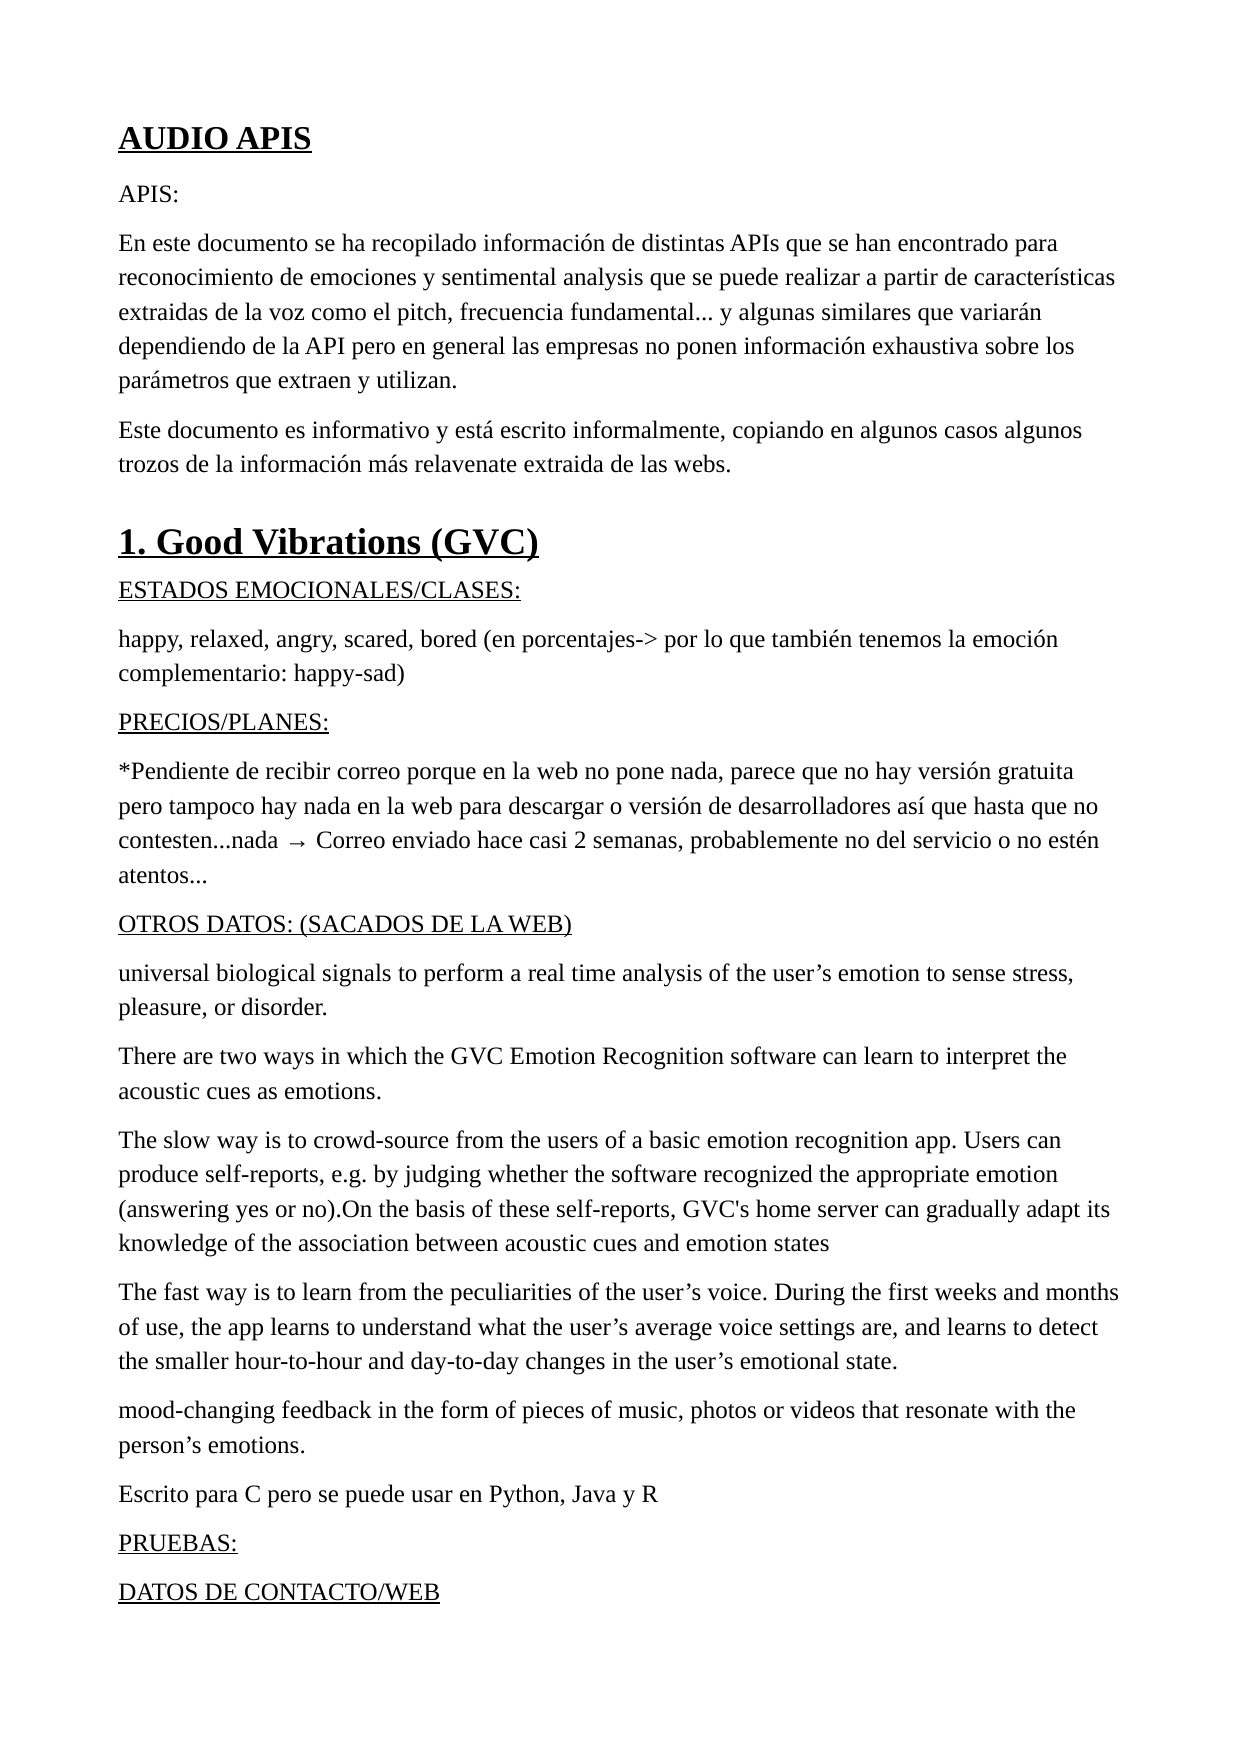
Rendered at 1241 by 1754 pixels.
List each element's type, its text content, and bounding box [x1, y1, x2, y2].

text Este documento es informativo y está escrito informalmente, copiando en algunos casos algunos trozos de la información más relavenate extraida de las webs. [118, 415, 1122, 478]
text *Pendiente de recibir correo porque en la web no pone nada, parece que no hay versión gratuita pero tampoco hay nada en la web para descargar o versión de desarrolladores así que hasta que no contesten...nada → Correo enviado hace casi 2 semanas, probablemente no del servicio o no estén atentos... [118, 756, 1122, 888]
text PRUEBAS: [118, 1528, 1122, 1557]
text Escrito para C pero se puede usar en Python, Java y R [118, 1479, 1122, 1508]
text happy, relaxed, angry, scared, bored (en porcentajes-> por lo que también tenemos la emoción complementario: happy-sad) [118, 624, 1122, 687]
text mood-changing feedback in the form of pieces of music, photos or videos that resonate with the person’s emotions. [118, 1396, 1122, 1459]
text APIS: [118, 179, 1122, 207]
text universal biological signals to perform a real time analysis of the user’s emotion to sense stress, pleasure, or disorder. [118, 958, 1122, 1021]
text OTROS DATOS: (SACADOS DE LA WEB) [118, 909, 1122, 938]
text ESTADOS EMOCIONALES/CLASES: [118, 575, 1122, 603]
text The fast way is to learn from the peculiarities of the user’s voice. During the first weeks and months of use, the app learns to understand what the user’s average voice settings are, and learns to detect the smaller hour-to-hour and day-to-day changes in the user’s emotional state. [118, 1277, 1122, 1375]
text The slow way is to crowd-source from the users of a basic emotion recognition app. Users can produce self-reports, e.g. by judging whether the software recognized the appropriate emotion (answering yes or no).On the basis of these self-reports, GVC's home server can gradually adapt its knowledge of the association between acoustic cues and emotion states [118, 1125, 1122, 1257]
subtitle 1. Good Vibrations (GVC) [118, 519, 1122, 562]
text PRECIOS/PLANES: [118, 707, 1122, 736]
text There are two ways in which the GVC Emotion Recognition software can learn to interpret the acoustic cues as emotions. [118, 1041, 1122, 1105]
text DATOS DE CONTACTO/WEB [118, 1577, 1122, 1606]
text En este documento se ha recopilado información de distintas APIs que se han encontrado para reconocimiento de emociones y sentimental analysis que se puede realizar a partir de características extraidas de la voz como el pitch, frecuencia fundamental... y algunas similares que variarán dependiendo de la API pero en general las empresas no ponen información exhaustiva sobre los parámetros que extraen y utilizan. [118, 228, 1122, 394]
text AUDIO APIS [118, 118, 1122, 156]
